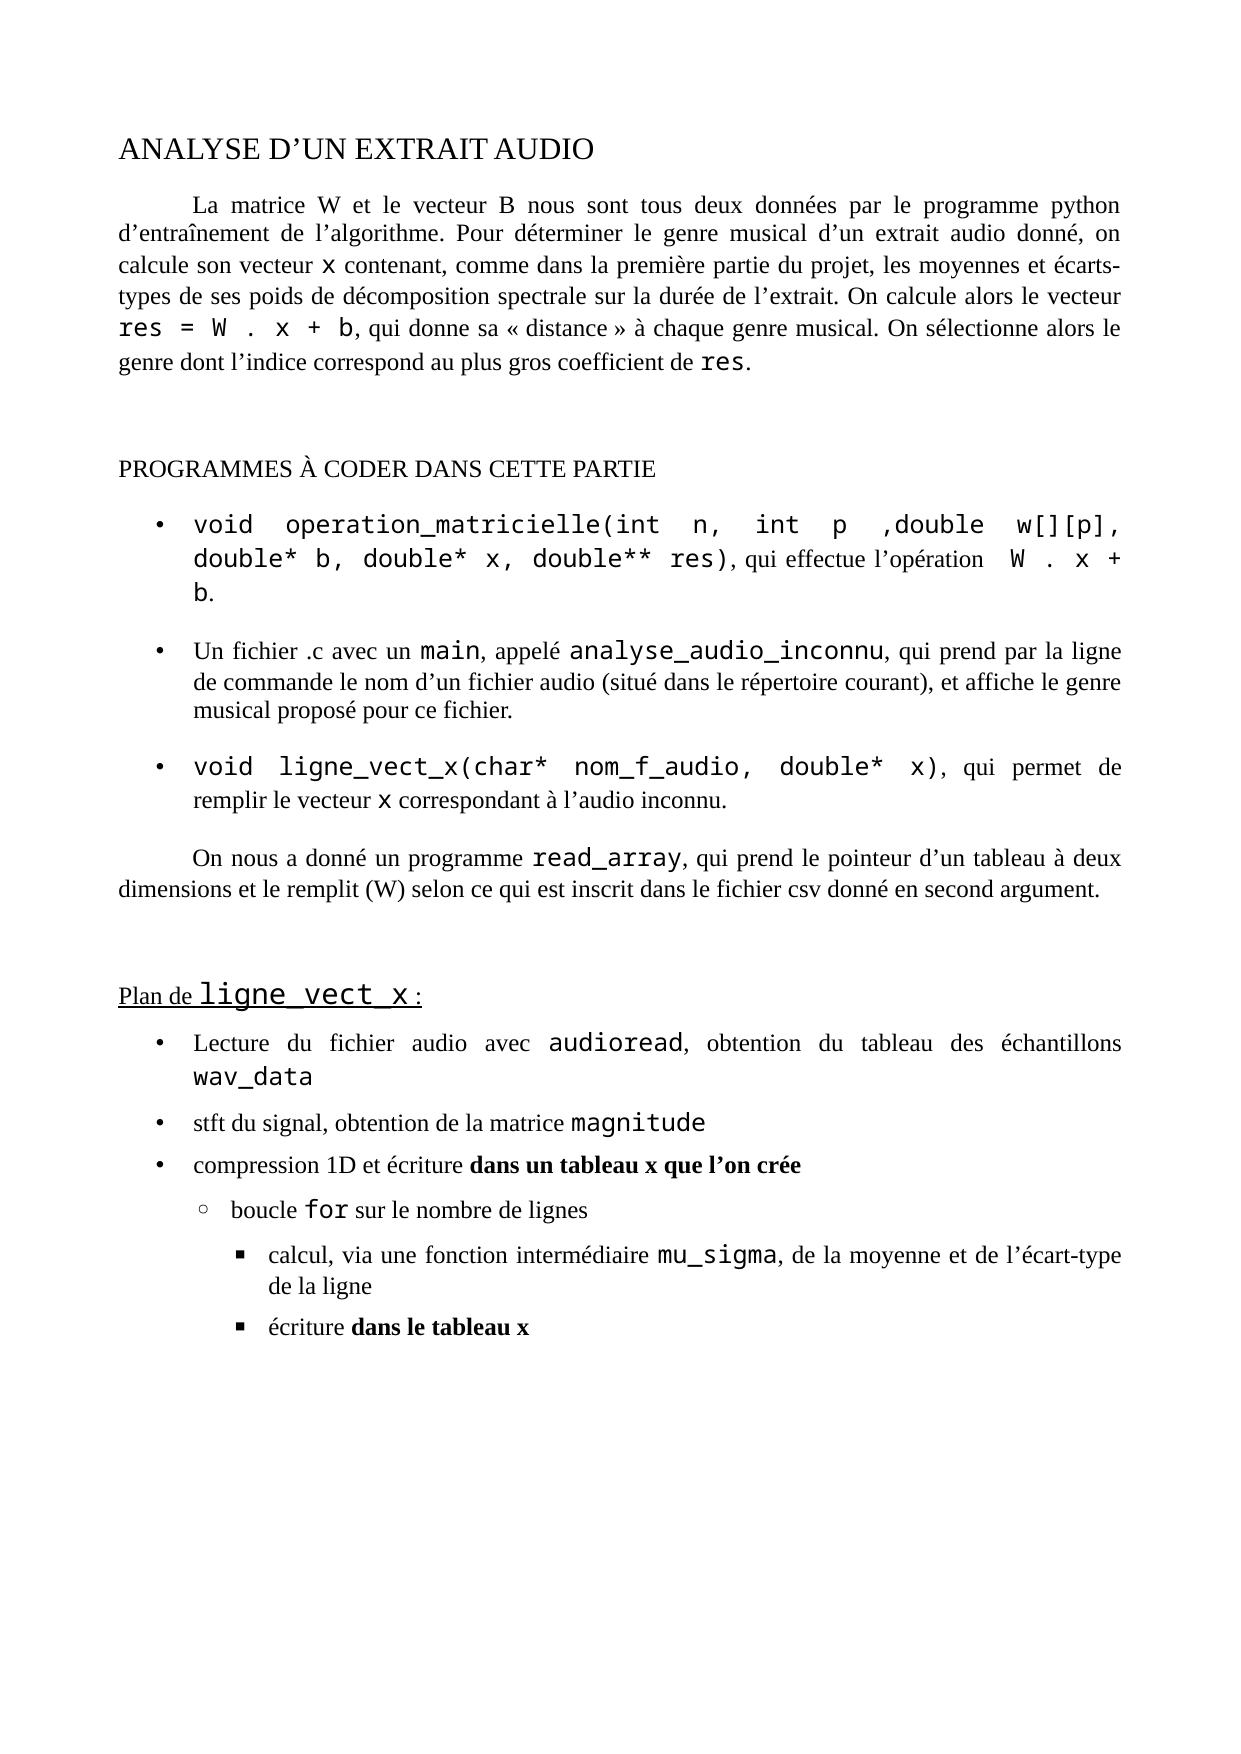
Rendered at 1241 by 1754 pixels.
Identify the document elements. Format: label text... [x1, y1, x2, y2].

text ANALYSE D’UN EXTRAIT AUDIO [118, 130, 1122, 166]
list boucle for sur le nombre de lignes [193, 1191, 1122, 1225]
text PROGRAMMES À CODER DANS CETTE PARTIE [118, 454, 1122, 483]
text Plan de ligne_vect_x : [118, 973, 1122, 1013]
list écriture dans le tableau x [231, 1312, 1122, 1341]
list void ligne_vect_x(char* nom_f_audio, double* x), qui permet de remplir le vecteur x correspondant à l’audio inconnu. [156, 748, 1122, 816]
list Lecture du fichier audio avec audioread, obtention du tableau des échantillons wav_data [156, 1025, 1122, 1093]
list calcul, via une fonction intermédiaire mu_sigma, de la moyenne et de l’écart-type de la ligne [231, 1237, 1122, 1300]
list Un fichier .c avec un main, appelé analyse_audio_inconnu, qui prend par la ligne de commande le nom d’un fichier audio (situé dans le répertoire courant), et affiche le genre musical proposé pour ce fichier. [156, 633, 1122, 724]
list compression 1D et écriture dans un tableau x que l’on crée [156, 1151, 1122, 1179]
list void operation_matricielle(int n, int p ,double w[][p], double* b, double* x, double** res), qui effectue l’opération W . x + b. [156, 507, 1122, 609]
text La matrice W et le vecteur B nous sont tous deux données par le programme python d’entraînement de l’algorithme. Pour déterminer le genre musical d’un extrait audio donné, on calcule son vecteur x contenant, comme dans la première partie du projet, les moyennes et écarts-types de ses poids de décomposition spectrale sur la durée de l’extrait. On calcule alors le vecteur res = W . x + b, qui donne sa « distance » à chaque genre musical. On sélectionne alors le genre dont l’indice correspond au plus gros coefficient de res. [118, 190, 1122, 378]
list stft du signal, obtention de la matrice magnitude [156, 1105, 1122, 1139]
text On nous a donné un programme read_array, qui prend le pointeur d’un tableau à deux dimensions et le remplit (W) selon ce qui est inscrit dans le fichier csv donné en second argument. [118, 840, 1122, 903]
